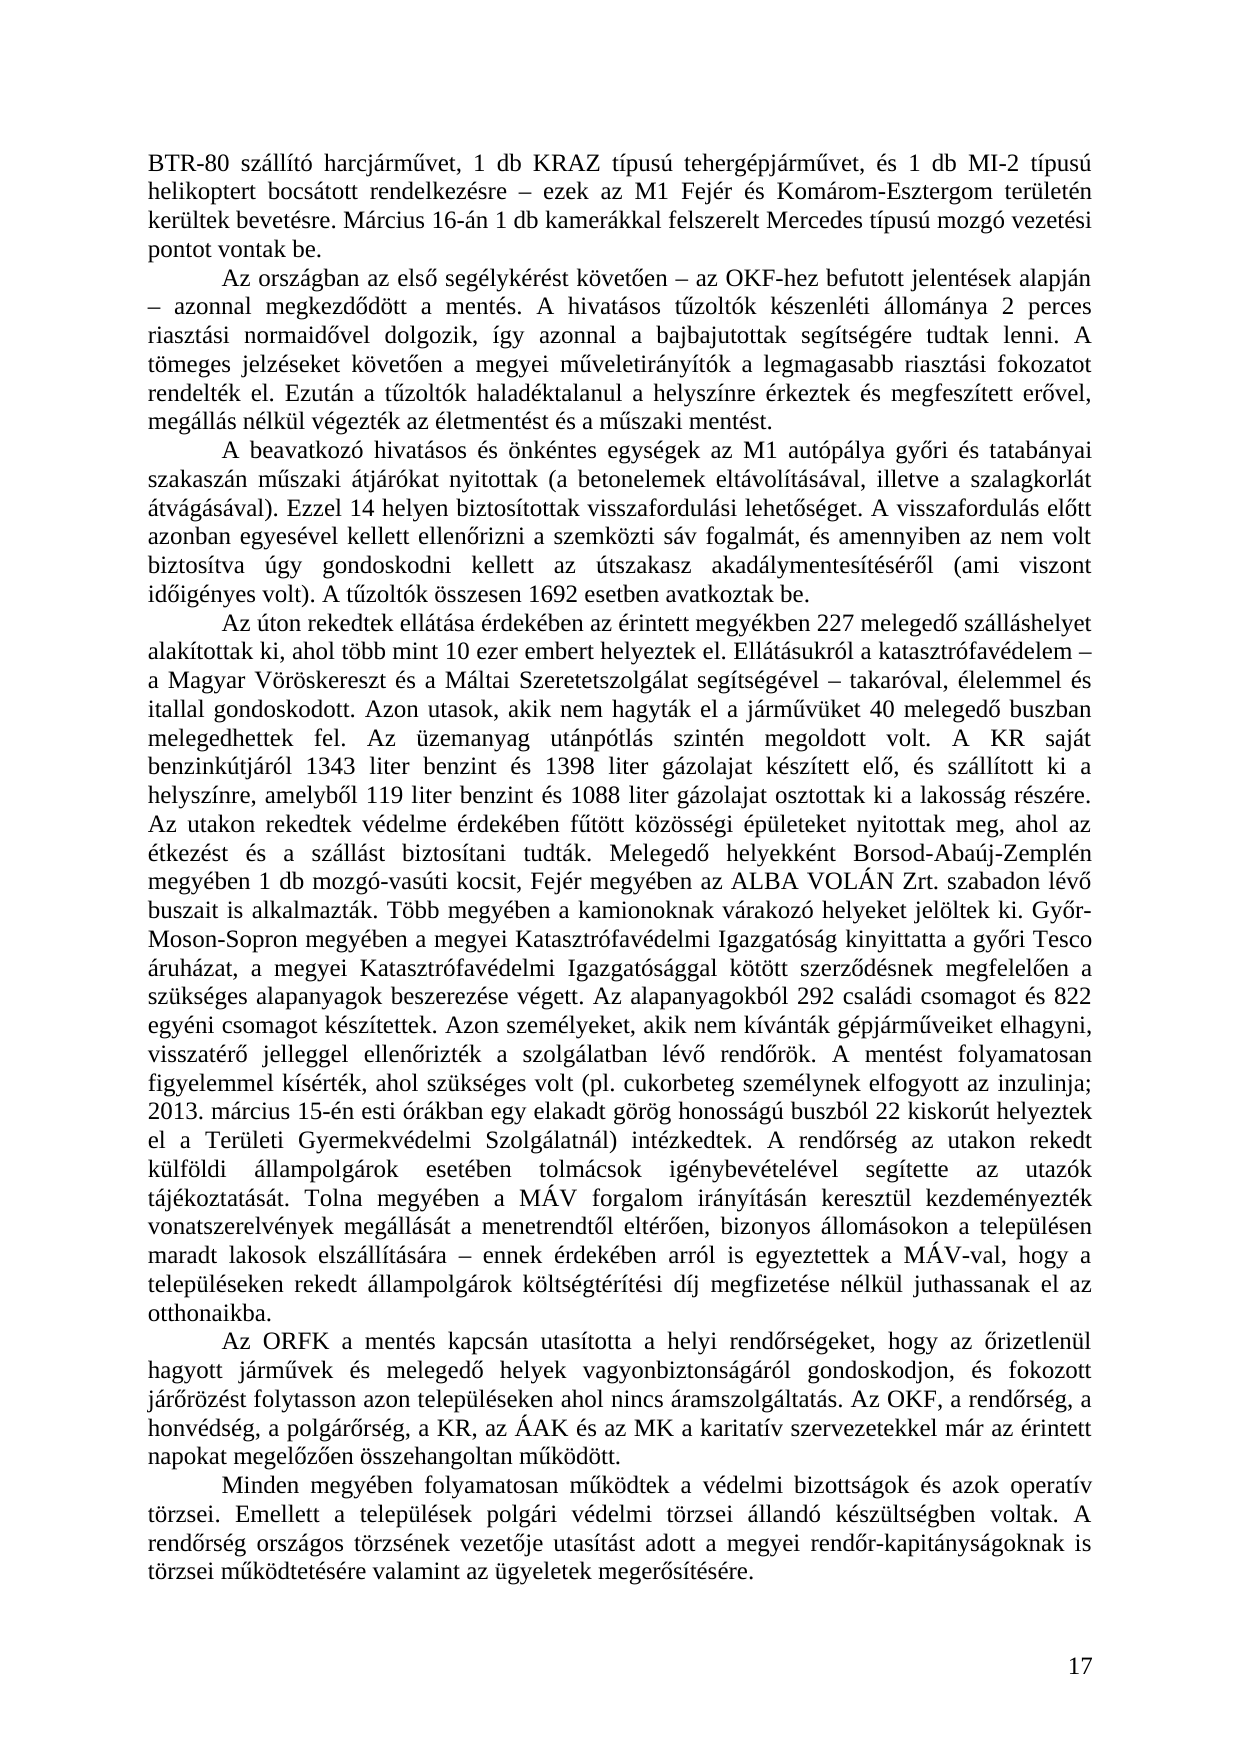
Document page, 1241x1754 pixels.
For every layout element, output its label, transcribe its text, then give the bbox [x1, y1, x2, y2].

text Az úton rekedtek ellátása érdekében az érintett megyékben 227 melegedő szálláshelyet alakítottak ki, ahol több mint 10 ezer embert helyeztek el. Ellátásukról a katasztrófavédelem – a Magyar Vöröskereszt és a Máltai Szeretetszolgálat segítségével – takaróval, élelemmel és itallal gondoskodott. Azon utasok, akik nem hagyták el a járművüket 40 melegedő buszban melegedhettek fel. Az üzemanyag utánpótlás szintén megoldott volt. A KR saját benzinkútjáról 1343 liter benzint és 1398 liter gázolajat készített elő, és szállított ki a helyszínre, amelyből 119 liter benzint és 1088 liter gázolajat osztottak ki a lakosság részére. Az utakon rekedtek védelme érdekében fűtött közösségi épületeket nyitottak meg, ahol az étkezést és a szállást biztosítani tudták. Melegedő helyekként Borsod-Abaúj-Zemplén megyében 1 db mozgó-vasúti kocsit, Fejér megyében az ALBA VOLÁN Zrt. szabadon lévő buszait is alkalmazták. Több megyében a kamionoknak várakozó helyeket jelöltek ki. Győr-Moson-Sopron megyében a megyei Katasztrófavédelmi Igazgatóság kinyittatta a győri Tesco áruházat, a megyei Katasztrófavédelmi Igazgatósággal kötött szerződésnek megfelelően a szükséges alapanyagok beszerezése végett. Az alapanyagokból 292 családi csomagot és 822 egyéni csomagot készítettek. Azon személyeket, akik nem kívánták gépjárműveiket elhagyni, visszatérő jelleggel ellenőrizték a szolgálatban lévő rendőrök. A mentést folyamatosan figyelemmel kísérték, ahol szükséges volt (pl. cukorbeteg személynek elfogyott az inzulinja; 2013. március 15-én esti órákban egy elakadt görög honosságú buszból 22 kiskorút helyeztek el a Területi Gyermekvédelmi Szolgálatnál) intézkedtek. A rendőrség az utakon rekedt külföldi állampolgárok esetében tolmácsok igénybevételével segítette az utazók tájékoztatását. Tolna megyében a MÁV forgalom irányításán keresztül kezdeményezték vonatszerelvények megállását a menetrendtől eltérően, bizonyos állomásokon a településen maradt lakosok elszállítására – ennek érdekében arról is egyeztettek a MÁV-val, hogy a településeken rekedt állampolgárok költségtérítési díj megfizetése nélkül juthassanak el az otthonaikba. [148, 608, 1093, 1326]
text A beavatkozó hivatásos és önkéntes egységek az M1 autópálya győri és tatabányai szakaszán műszaki átjárókat nyitottak (a betonelemek eltávolításával, illetve a szalagkorlát átvágásával). Ezzel 14 helyen biztosítottak visszafordulási lehetőséget. A visszafordulás előtt azonban egyesével kellett ellenőrizni a szemközti sáv fogalmát, és amennyiben az nem volt biztosítva úgy gondoskodni kellett az útszakasz akadálymentesítéséről (ami viszont időigényes volt). A tűzoltók összesen 1692 esetben avatkoztak be. [148, 435, 1093, 608]
text Az ORFK a mentés kapcsán utasította a helyi rendőrségeket, hogy az őrizetlenül hagyott járművek és melegedő helyek vagyonbiztonságáról gondoskodjon, és fokozott járőrözést folytasson azon településeken ahol nincs áramszolgáltatás. Az OKF, a rendőrség, a honvédség, a polgárőrség, a KR, az ÁAK és az MK a karitatív szervezetekkel már az érintett napokat megelőzően összehangoltan működött. [148, 1326, 1093, 1470]
text Az országban az első segélykérést követően – az OKF-hez befutott jelentések alapján – azonnal megkezdődött a mentés. A hivatásos tűzoltók készenléti állománya 2 perces riasztási normaidővel dolgozik, így azonnal a bajbajutottak segítségére tudtak lenni. A tömeges jelzéseket követően a megyei műveletirányítók a legmagasabb riasztási fokozatot rendelték el. Ezután a tűzoltók haladéktalanul a helyszínre érkeztek és megfeszített erővel, megállás nélkül végezték az életmentést és a műszaki mentést. [148, 263, 1093, 435]
text BTR-80 szállító harcjárművet, 1 db KRAZ típusú tehergépjárművet, és 1 db MI-2 típusú helikoptert bocsátott rendelkezésre – ezek az M1 Fejér és Komárom-Esztergom területén kerültek bevetésre. Március 16-án 1 db kamerákkal felszerelt Mercedes típusú mozgó vezetési pontot vontak be. [148, 148, 1093, 263]
text Minden megyében folyamatosan működtek a védelmi bizottságok és azok operatív törzsei. Emellett a települések polgári védelmi törzsei állandó készültségben voltak. A rendőrség országos törzsének vezetője utasítást adott a megyei rendőr-kapitányságoknak is törzsei működtetésére valamint az ügyeletek megerősítésére. [148, 1470, 1093, 1585]
